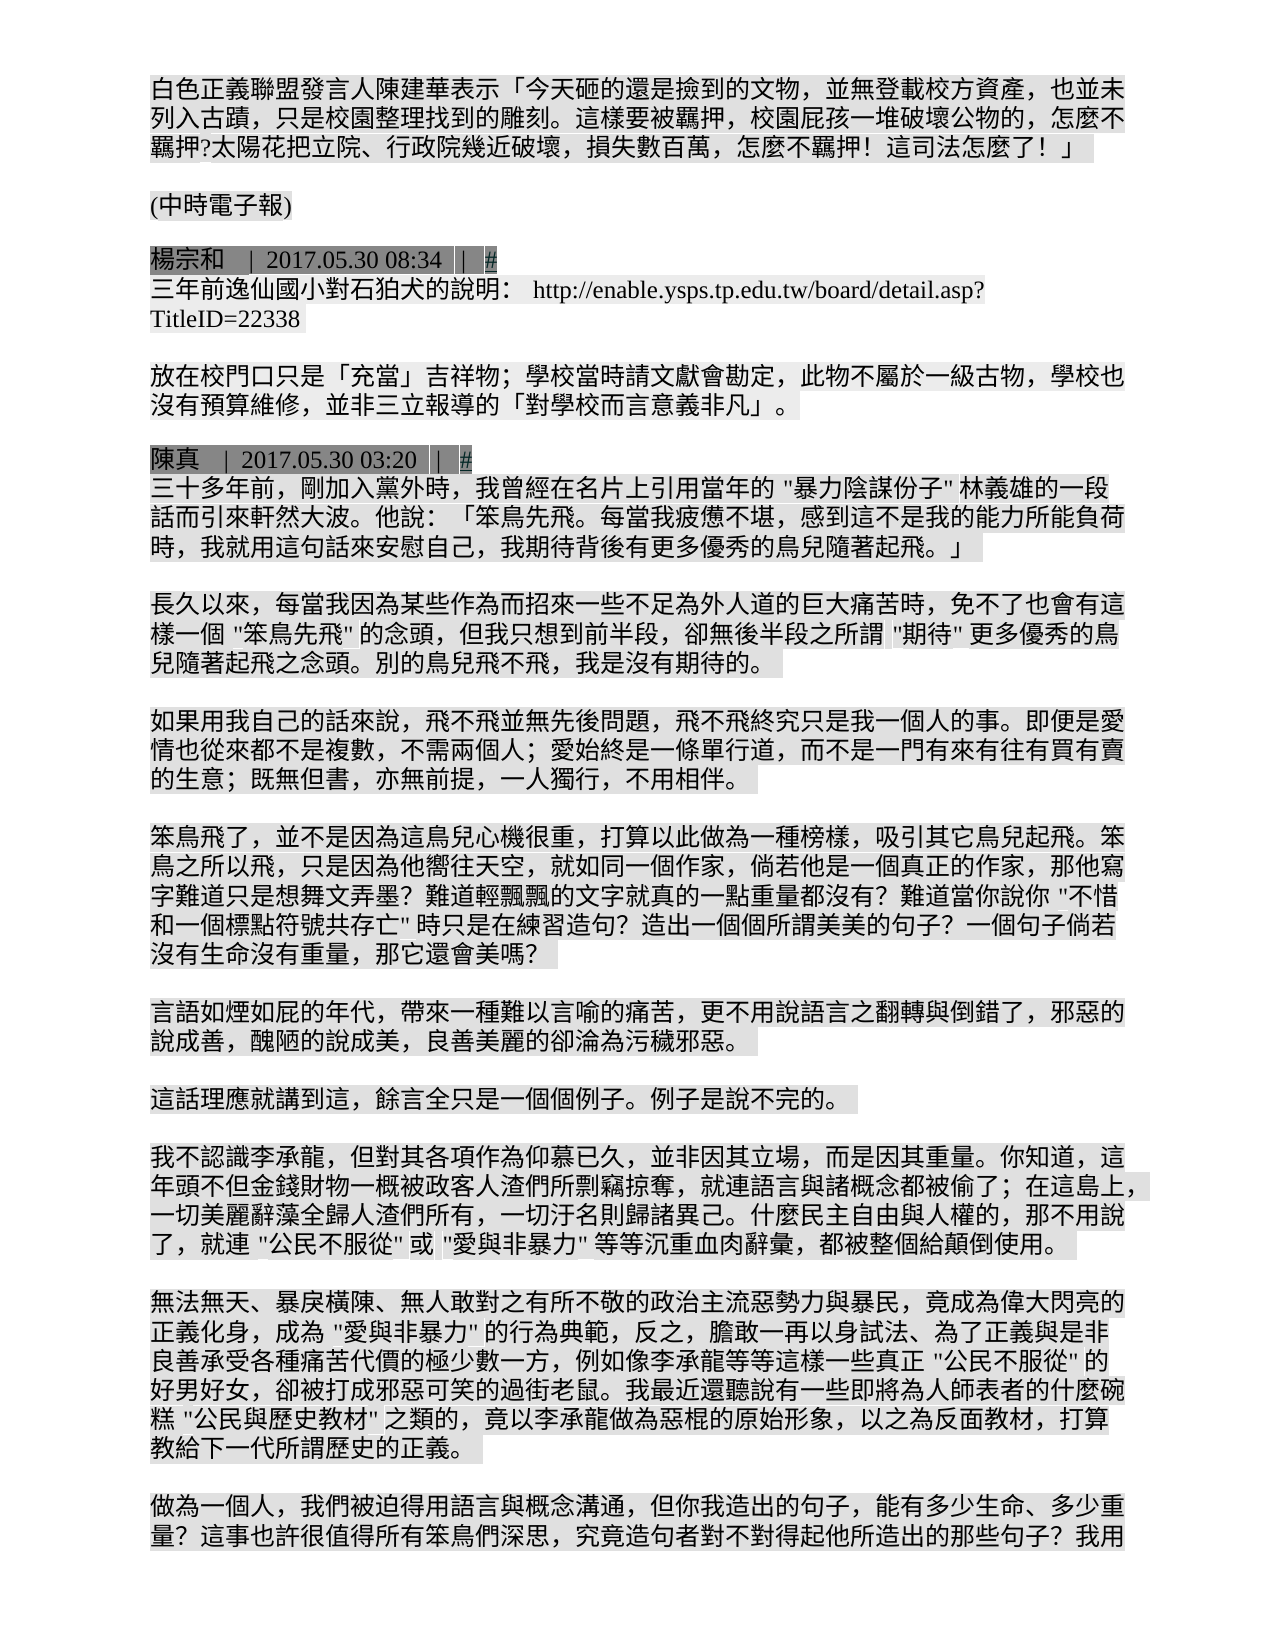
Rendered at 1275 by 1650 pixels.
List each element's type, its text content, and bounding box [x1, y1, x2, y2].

text 白色正義聯盟發言人陳建華表示「今天砸的還是撿到的文物，並無登載校方資產，也並未列入古蹟，只是校園整理找到的雕刻。這樣要被羈押，校園屁孩一堆破壞公物的，怎麼不羈押?太陽花把立院、行政院幾近破壞，損失數百萬，怎麼不羈押！這司法怎麼了！」 (中時電子報) [150, 75, 1125, 221]
text 三年前逸仙國小對石狛犬的說明： http://enable.ysps.tp.edu.tw/board/detail.asp?TitleID=22338 放在校門口只是「充當」吉祥物；學校當時請文獻會勘定，此物不屬於一級古物，學校也沒有預算維修，並非三立報導的「對學校而言意義非凡」。 [150, 275, 1125, 420]
text 楊宗和 | 2017.05.30 08:34 | # [150, 246, 1125, 275]
text 陳真 | 2017.05.30 03:20 | # [150, 445, 1125, 474]
text 三十多年前，剛加入黨外時，我曾經在名片上引用當年的 "暴力陰謀份子" 林義雄的一段話而引來軒然大波。他說：「笨鳥先飛。每當我疲憊不堪，感到這不是我的能力所能負荷時，我就用這句話來安慰自己，我期待背後有更多優秀的鳥兒隨著起飛。」 長久以來，每當我因為某些作為而招來一些不足為外人道的巨大痛苦時，免不了也會有這樣一個 "笨鳥先飛" 的念頭，但我只想到前半段，卻無後半段之所謂 "期待" 更多優秀的鳥兒隨著起飛之念頭。別的鳥兒飛不飛，我是沒有期待的。 如果用我自己的話來說，飛不飛並無先後問題，飛不飛終究只是我一個人的事。即便是愛情也從來都不是複數，不需兩個人；愛始終是一條單行道，而不是一門有來有往有買有賣的生意；既無但書，亦無前提，一人獨行，不用相伴。 笨鳥飛了，並不是因為這鳥兒心機很重，打算以此做為一種榜樣，吸引其它鳥兒起飛。笨鳥之所以飛，只是因為他嚮往天空，就如同一個作家，倘若他是一個真正的作家，那他寫字難道只是想舞文弄墨？難道輕飄飄的文字就真的一點重量都沒有？難道當你說你 "不惜和一個標點符號共存亡" 時只是在練習造句？造出一個個所謂美美的句子？一個句子倘若沒有生命沒有重量，那它還會美嗎？ 言語如煙如屁的年代，帶來一種難以言喻的痛苦，更不用說語言之翻轉與倒錯了，邪惡的說成善，醜陋的說成美，良善美麗的卻淪為污穢邪惡。 這話理應就講到這，餘言全只是一個個例子。例子是說不完的。 我不認識李承龍，但對其各項作為仰慕已久，並非因其立場，而是因其重量。你知道，這年頭不但金錢財物一概被政客人渣們所剽竊掠奪，就連語言與諸概念都被偷了；在這島上，一切美麗辭藻全歸人渣們所有，一切汙名則歸諸異己。什麼民主自由與人權的，那不用說了，就連 "公民不服從" 或 "愛與非暴力" 等等沉重血肉辭彙，都被整個給顛倒使用。 無法無天、暴戾橫陳、無人敢對之有所不敬的政治主流惡勢力與暴民，竟成為偉大閃亮的正義化身，成為 "愛與非暴力" 的行為典範，反之，膽敢一再以身試法、為了正義與是非良善承受各種痛苦代價的極少數一方，例如像李承龍等等這樣一些真正 "公民不服從" 的好男好女，卻被打成邪惡可笑的過街老鼠。我最近還聽說有一些即將為人師表者的什麼碗糕 "公民與歷史教材" 之類的，竟以李承龍做為惡棍的原始形象，以之為反面教材，打算教給下一代所謂歷史的正義。 做為一個人，我們被迫得用語言與概念溝通，但你我造出的句子，能有多少生命、多少重量？這事也許很值得所有笨鳥們深思，究竟造句者對不對得起他所造出的那些句子？我用美麗的句子造了一片藍天，但我究竟配不配得上在那片美麗的天空遨翔？這事只能捫心自問，而無須回頭觀望是否有其它所謂 "更多優秀的鳥兒隨著起飛"。 陳真 2017. 05. 30. ==================== 砍完八田與一銅像…前北市議員再闖國小 砸毀百年石犬像 2017/05/29 三立新聞網 記者彭柏勳／綜合報導 曾經破壞八田與一銅像的前台北市議員李承龍，昨（28）日晚間又搞破壞了！他跟一名女子來到台北逸仙國小校門口，拿鐵鎚砸毀兩尊有百年歷史的石犬像，遭到警方逮捕。 一男一女拿著鐵鎚對著石像用力敲打，一旁還有人幫忙打補光，就算警方已經到場關切，但這群人都沒有離開，反而繼續用手機直播，反拍警方蒐證的過程。 這名男子就是先前破壞八田與一銅像的前台北市議員李承龍，和另外一名女子被捕時全程不發一語。28日晚上8點多，他帶著一群人到台北市北投逸仙國小門口，對著一對百年的石犬像不斷敲打，可以看到這兩座石像腳部都嚴重損毀，地面上還有被敲打下來的石塊。 根據瞭解，這座被砸毀的石像可以追朔到日治時代，建造於北投神社，二次大戰時被摧毀，逸仙國小10年前進行校園工程時尋獲，並進行修補，對學校而言意義非凡，如今石像遭到仇日人士破壞，校方將對動手的這兩人提告。 ================= 【重磅快評】砸石狛犬砸出的台灣史盲與雙重標準 2017-05-29 聯合報 主筆室 台北市北投區逸仙國小校門前兩隻石狛犬，昨晚遭先前斬首台南八田與一銅像的前台北市議員李承龍及女子邱晉芛持鐵錘砸毀。無論兩人的動機為何，毀壞文物行為應予譴責；不過兩人藉由既砍又砸所凸顯的眾多歷史盲或雙重標準問題，又何嘗不值得思索？ 李承龍等指稱石狛犬代表日本殖民文化，也有支持者指石狛犬是日本神社「陰地」的看護獸，根本不具任何守護學童的意義。是否真如此？ 根據相關資料，逸仙國小的石狛犬，原屬日據時期的1930年所建的北投神社，祭神為大國魂命。二次大戰期間北投神社被毀，但約10年前逸仙國小進行造景工程時，在花園挖出這對石狛犬石雕，原置校園內，後來校方將之移至校門鎮守，代表守護的意義。 於是問題就來了，日本為何在殖民後期在台灣各地廣建神社？自是為其皇民化運動的對台灣民眾進行宗教信仰改造，以利用為推廣侵略思想與軍國主義；至於石狛犬，無論是源於中國的石獅子或印度佛教，最終成為日本神社專屬守護獸卻是毫無疑異的，也因此有論者認為，將這些神社的石狛犬作為公園、廟宇、學校石獅子，就是誤用。 然則，無論石狛犬被當成石獅子用是否錯誤，該檢討的，絕對是學校或市府決策者是否因歷史盲而做出錯誤決策，以及是否需要做出相關修正措施；絕非民眾可逕自越俎代庖予以拆除、遑論毀壞。 相對的，對於網路湧現的批判李承龍等之聲，是否也應有所省思，這股砍銅像頭、毀文物潮，究竟起於何時何事？甚或是某些官員的縱容？如果在民眾砍蔣中正銅像頭、砍故宮南院獸首頭時，當時選擇噤聲、甚或發聲助威，請問又有何立場去指責現今的李承龍等做了什麼？ 總之，文物的存在是中性的，其去留與否、如何保存，都需要經由理性多元討論；台灣社會更是禁不起撕裂的，任何激化對立的作為，都必須要受到嚴厲的譴責。終究，保留歷史文物的目的之一，不正是要人們記取歷史教訓嗎？ =============== 李承龍略顯疲態送看守所 支持者激動大喊「司法已死」 2017-05-29 聯合報 記者林孟潔╱即時報導 中華統一促進黨員、前台北市議員李承龍、女子邱晉芛上月破壞八田與一銅像，昨（28日）晚再持大鐵鎚砸毀北市北投區逸仙國小校門口的狛犬石像，全程臉書直播，認為狛犬是守護日本亡軍的鬼獸，兩人被依毀損罪嫌送辦，案發至今超過24小時，李、邱拒絕交保，檢方聲押獲准，甫送看守所。 李承龍走出法院大門略顯疲態，面無表情不發一語，在警方帶領上車離去；邱晉芛神情嚴肅，也未發表任何意見，但數名黨員及友人舉標語激動吶喊，「司法已死」、「李承龍加油」、「司法迫害」，車輛離去時仍在車窗旁替李、邱加油打氣。 ============== 李承龍破壞歷史文物 民進黨立委林俊憲：人神共憤 記者戴祺修／台北報導 2017.05.29 前台北市議員李承龍與邱晉芛，28日因砸毀北投逸仙國小校門前兩隻「石狛犬」被逮。民進黨籍立法委員林俊憲29日表示，社會對李承龍等人毫無理智瘋狂破壞歷史文物的仇日行為可說是人神共憤，更無法取得社會大眾的支持與認同。 林俊憲認為，李承龍這些極端份子以破壞與日本有關歷史文物的行為意圖撕裂社會、出名，縱使最後法律會有所制裁，但遭破壞的歷史文物難以回復，等於真正的被殺死了，這些歷史文物何辜？ ==================== 李承龍拒絕交保，檢方聲請羈押 2017-05-29 聯合報 記者林孟潔╱即時報導 前台北市議員李承龍、女子邱晉芛繼破壞烏山頭水庫的八田與一銅像後，昨晚又砸毀台北市北投區逸仙國小門口2尊百年歷史的日本石狛犬，檢方原喻令以5萬元交保，李、邱不願繳錢，士林地檢署依涉犯毀損公物、且有逃亡之虞等理由向法院聲押，士林地院晚間裁定羈押。 法院裁定羈押理由中，指李承龍、邱晉芛故意破壞八田與一銅像與逸仙國小門口石像，無視法律程序，欠缺對他人權利之尊重，反覆實施犯行，難期待被告2 人將來會依法遵期到庭，為維護國家刑事司法權之有效行使，並權衡社會秩序及公共利益，考量比例原則後，有羈押必要。 法院裁定將李承龍等人羈押後，他的友人在法院外抗議，並表示要對學校提告。 李承龍、邱晉芛2人認為狛犬是替日本亡軍守靈，放在國小校門口不合理，決定替中華民國政府清除「垃圾」，昨晚8時許持鐵鎚砸毀。李、邱被依毀損罪嫌移送地檢署偵辦，檢方上午11點50分諭令各5萬元交保，但2人皆表示沒錢，下午有2名友人拿10萬元辦交保，李、邱堅持拒絕交保。 [150, 474, 1125, 1551]
